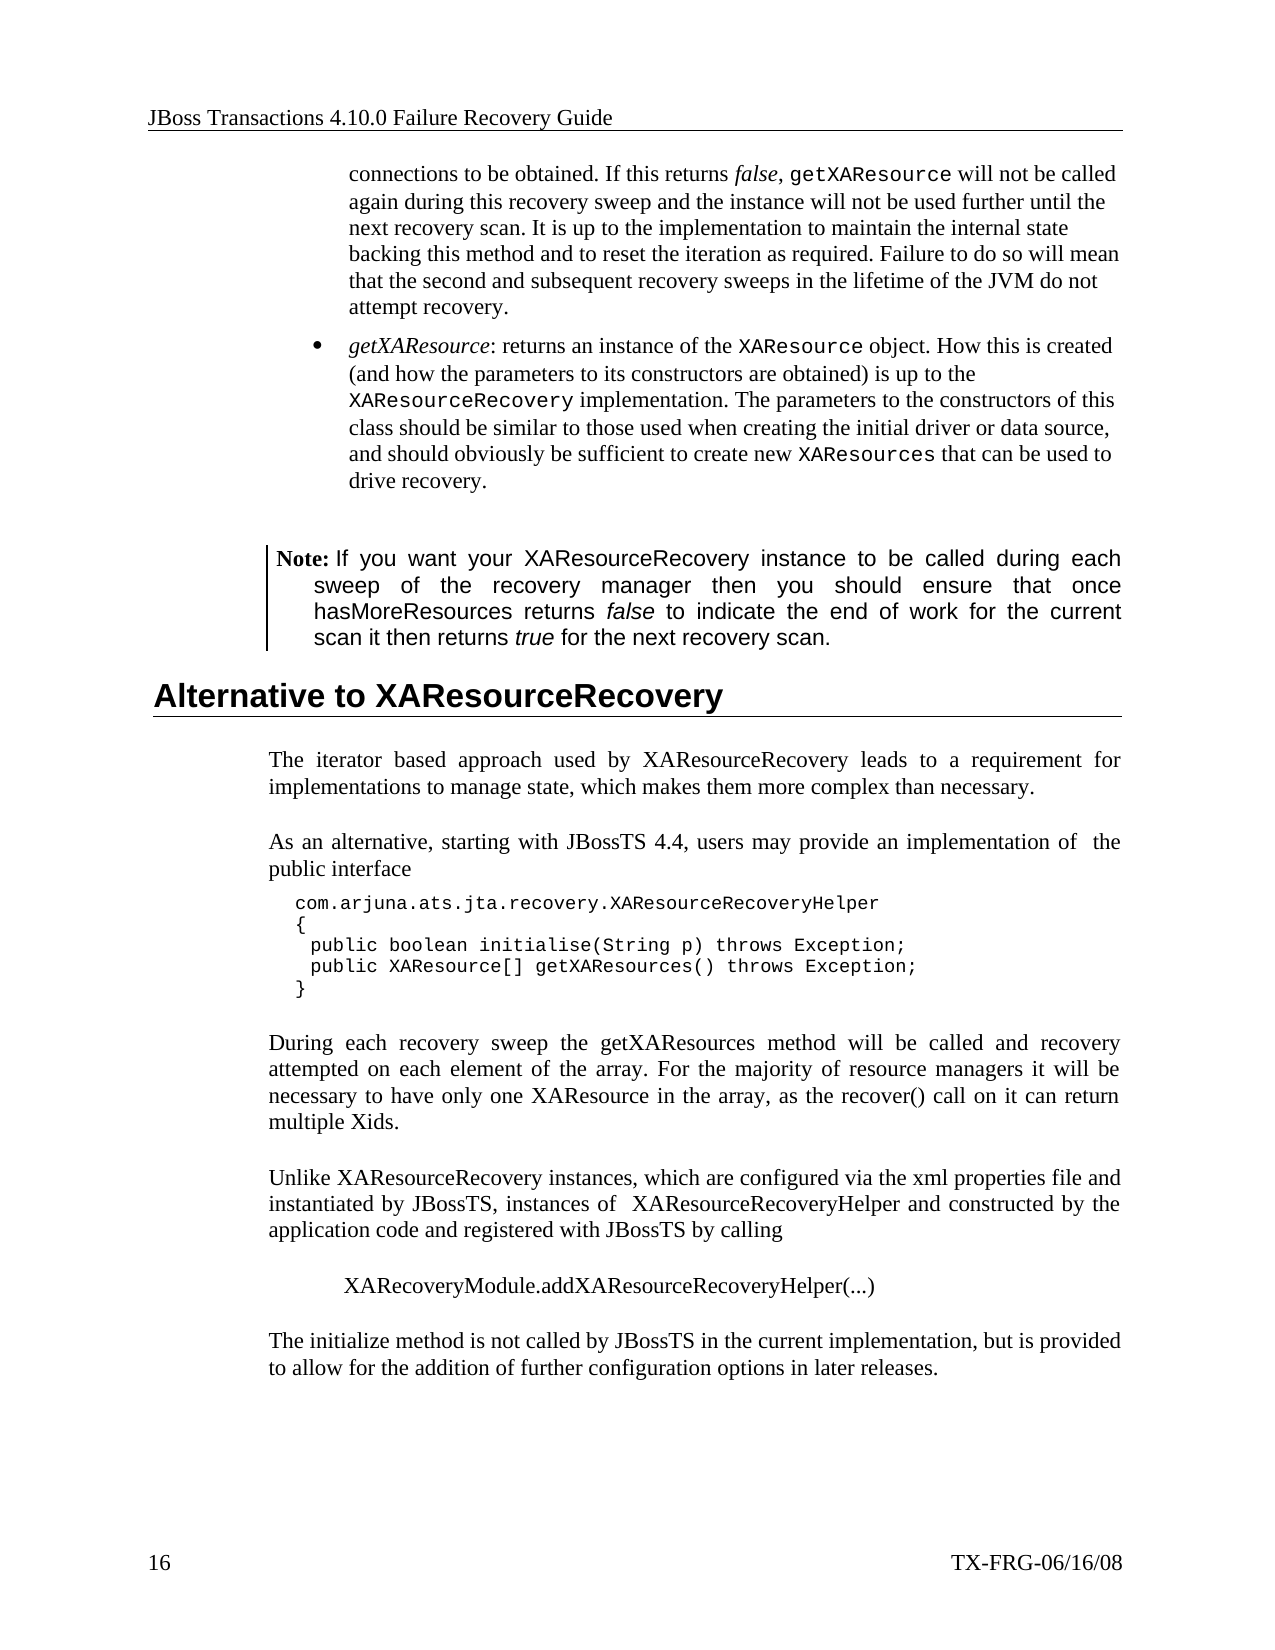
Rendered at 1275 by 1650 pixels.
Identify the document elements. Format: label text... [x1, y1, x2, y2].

text XARecoveryModule.addXAResourceRecoveryHelper(...) [268, 1272, 1122, 1298]
text As an alternative, starting with JBossTS 4.4, users may provide an implementation of the public interface [268, 828, 1122, 881]
subtitle Alternative to XAResourceRecovery [153, 676, 1122, 716]
text Unlike XAResourceRecovery instances, which are configured via the xml properties file and instantiated by JBossTS, instances of XAResourceRecoveryHelper and constructed by the application code and registered with JBossTS by calling [268, 1163, 1122, 1243]
text public XAResource[] getXAResources() throws Exception; [265, 957, 1122, 978]
list connections to be obtained. If this returns false, getXAResource will not be called again during this recovery sweep and the instance will not be used further until the next recovery scan. It is up to the implementation to maintain the internal state backing this method and to reset the iteration as required. Failure to do so will mean that the second and subsequent recovery sweeps in the lifetime of the JVM do not attempt recovery. [313, 160, 1122, 319]
text public boolean initialise(String p) throws Exception; [265, 936, 1122, 957]
list getXAResource: returns an instance of the XAResource object. How this is created (and how the parameters to its constructors are obtained) is up to the XAResourceRecovery implementation. The parameters to the constructors of this class should be similar to those used when creating the initial driver or data source, and should obviously be sufficient to create new XAResources that can be used to drive recovery. [313, 332, 1122, 494]
text The iterator based approach used by XAResourceRecovery leads to a requirement for implementations to manage state, which makes them more complex than necessary. [268, 746, 1122, 799]
list If you want your XAResourceRecovery instance to be called during each sweep of the recovery manager then you should ensure that once hasMoreResources returns false to indicate the end of work for the current scan it then returns true for the next recovery scan. [268, 545, 1122, 651]
text During each recovery sweep the getXAResources method will be called and recovery attempted on each element of the array. For the majority of resource managers it will be necessary to have only one XAResource in the array, as the recover() call on it can return multiple Xids. [268, 1029, 1122, 1134]
text The initialize method is not called by JBossTS in the current implementation, but is provided to allow for the addition of further configuration options in later releases. [268, 1327, 1122, 1380]
text com.arjuna.ats.jta.recovery.XAResourceRecoveryHelper [153, 893, 1122, 915]
text } [153, 978, 1122, 1000]
text { [153, 915, 1122, 936]
